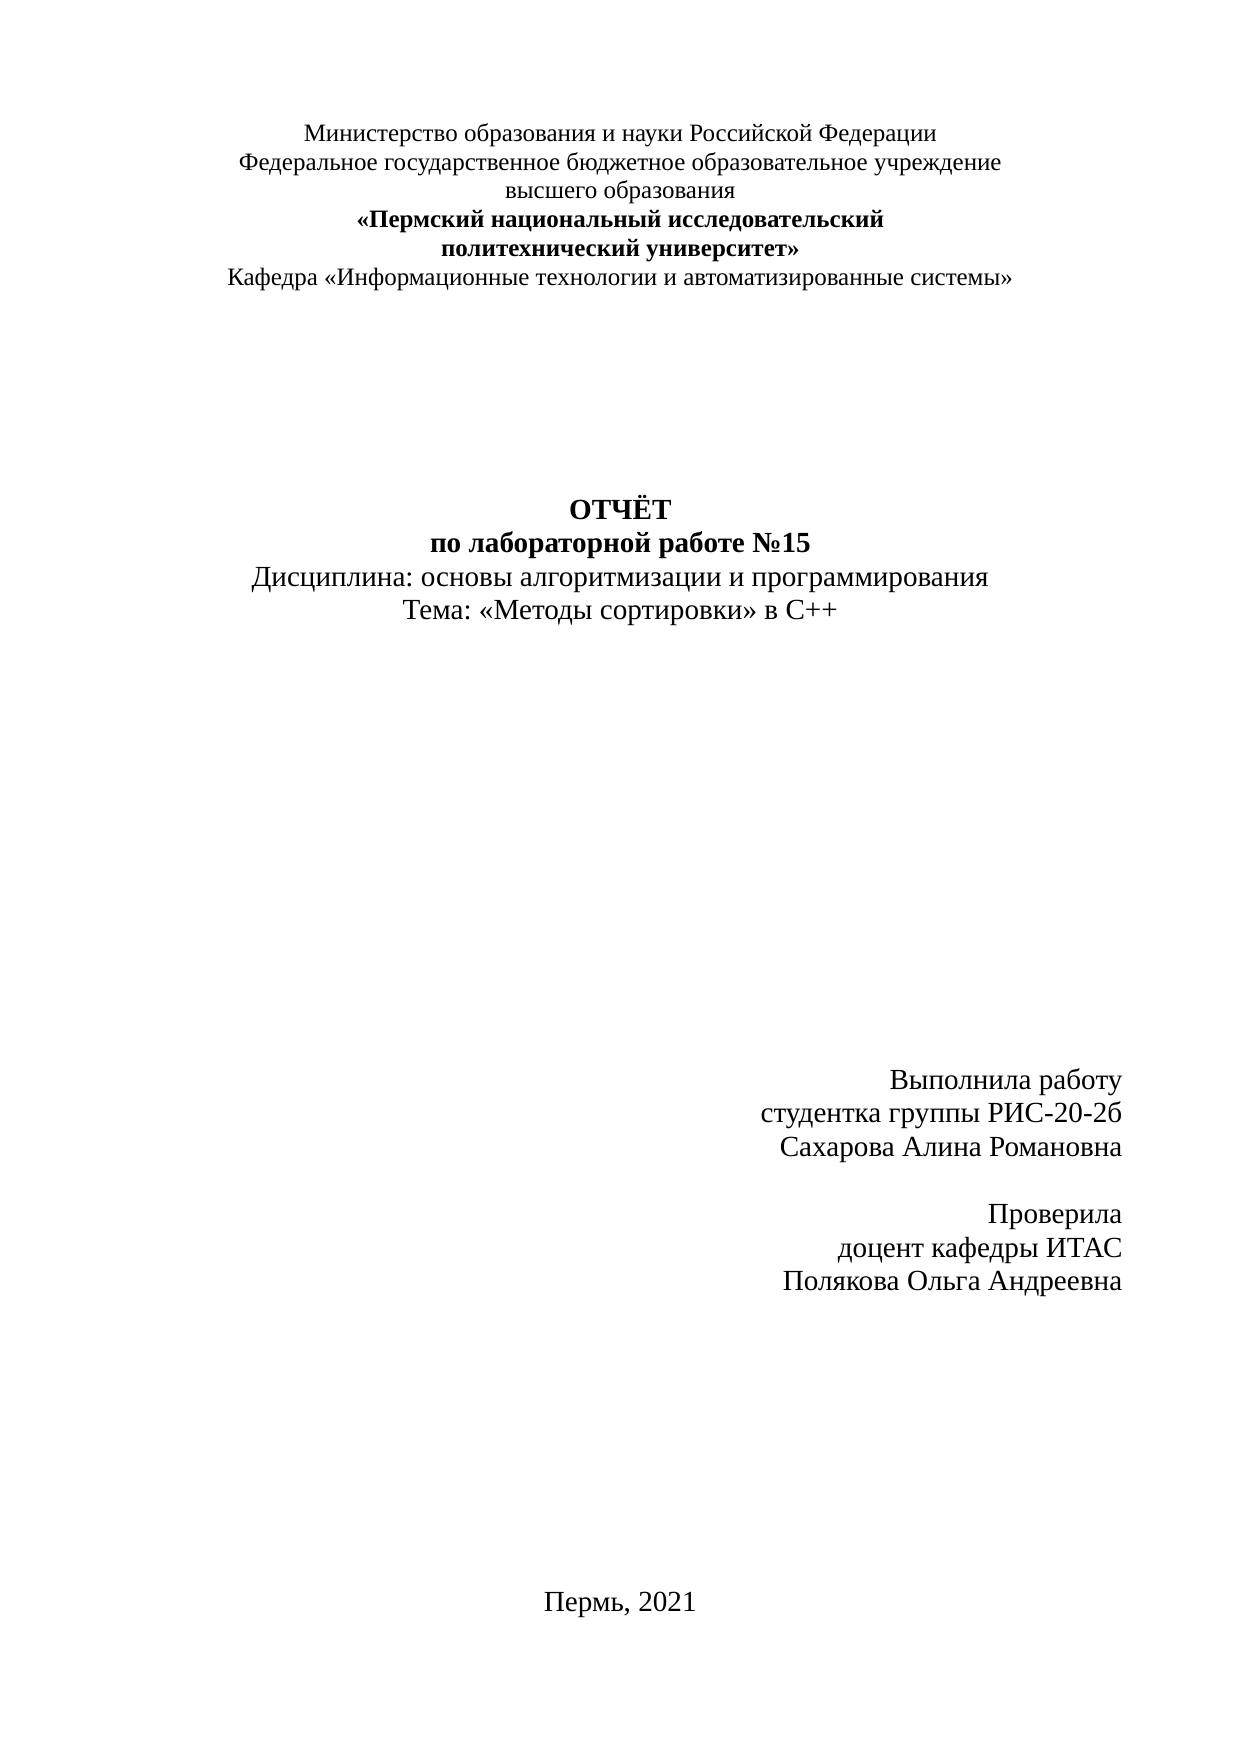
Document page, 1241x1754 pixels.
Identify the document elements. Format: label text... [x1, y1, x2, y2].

text политехнический университет» [118, 233, 1122, 262]
text Дисциплина: основы алгоритмизации и программирования [118, 559, 1122, 592]
text Сахарова Алина Романовна [118, 1129, 1122, 1163]
text «Пермский национальный исследовательский [118, 204, 1122, 233]
text Полякова Ольга Андреевна [118, 1263, 1122, 1297]
text доцент кафедры ИТАС [118, 1230, 1122, 1263]
text студентка группы РИС-20-2б [118, 1096, 1122, 1129]
text Пермь, 2021 [118, 1584, 1122, 1618]
text Выполнила работу [118, 1062, 1122, 1096]
text высшего образования [118, 176, 1122, 204]
text Федеральное государственное бюджетное образовательное учреждение [118, 147, 1122, 176]
text Тема: «Методы сортировки» в C++ [118, 592, 1122, 626]
text Проверила [118, 1196, 1122, 1230]
text ОТЧЁТ [118, 492, 1122, 525]
text Министерство образования и науки Российской Федерации [118, 118, 1122, 147]
text по лабораторной работе №15 [118, 525, 1122, 559]
text Кафедра «Информационные технологии и автоматизированные системы» [118, 262, 1122, 291]
